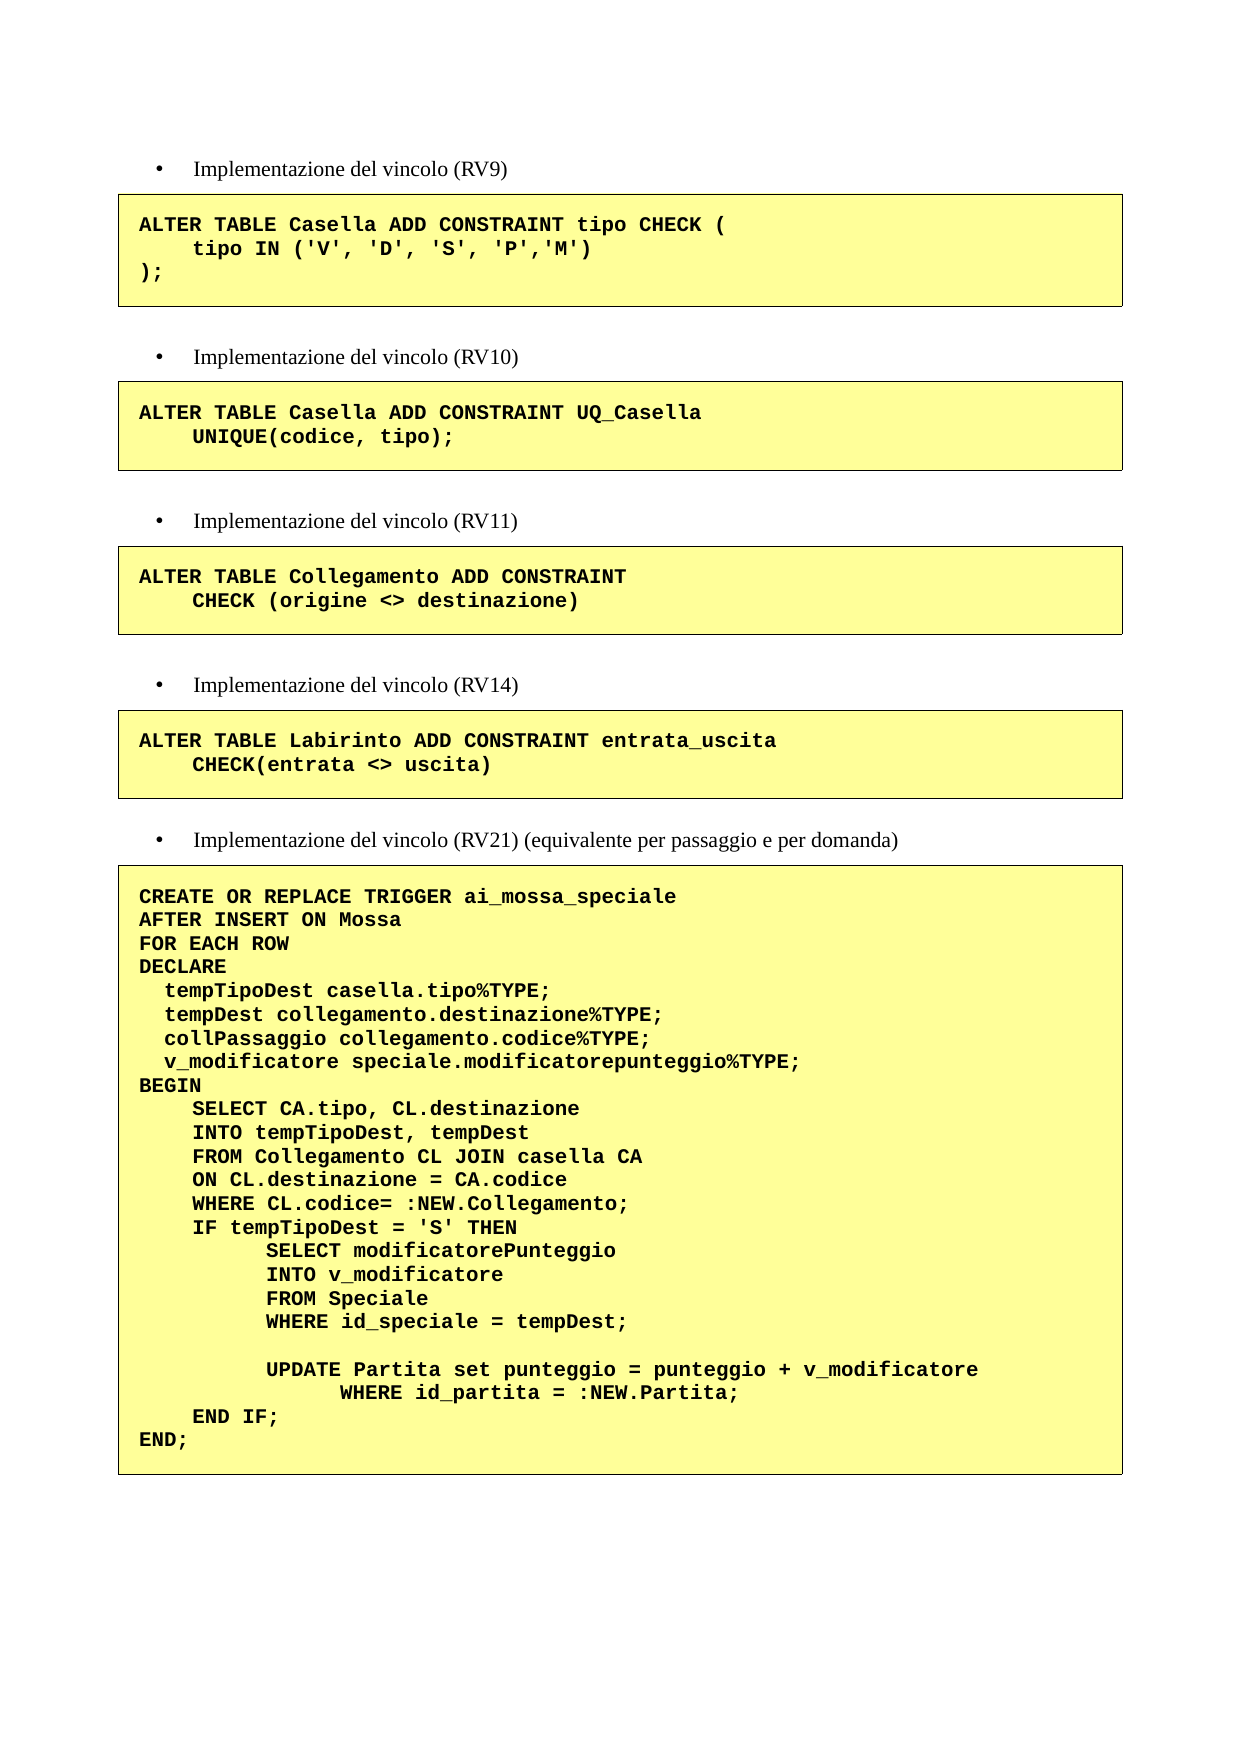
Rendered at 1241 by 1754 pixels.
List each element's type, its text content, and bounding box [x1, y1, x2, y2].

list Implementazione del vincolo (RV11) [156, 508, 1122, 533]
text ALTER TABLE Casella ADD CONSTRAINT tipo CHECK ( tipo IN ('V', 'D', 'S', 'P','M') ); [119, 195, 1122, 306]
list Implementazione del vincolo (RV21) (equivalente per passaggio e per domanda) [156, 827, 1122, 852]
text ALTER TABLE Collegamento ADD CONSTRAINT [119, 547, 1122, 569]
list Implementazione del vincolo (RV14) [156, 672, 1122, 697]
text CREATE OR REPLACE TRIGGER ai_mossa_speciale AFTER INSERT ON Mossa FOR EACH ROW DECLARE tempTipoDest casella.tipo%TYPE; tempDest collegamento.destinazione%TYPE; collPassaggio collegamento.codice%TYPE; v_modificatore speciale.modificatorepunteggio%TYPE; BEGIN SELECT CA.tipo, CL.destinazione INTO tempTipoDest, tempDest FROM Collegamento CL JOIN casella CA ON CL.destinazione = CA.codice WHERE CL.codice= :NEW.Collegamento; IF tempTipoDest = 'S' THEN SELECT modificatorePunteggio INTO v_modificatore FROM Speciale WHERE id_speciale = tempDest; UPDATE Partita set punteggio = punteggio + v_modificatore WHERE id_partita = :NEW.Partita; END IF; END; [119, 866, 1122, 1474]
list Implementazione del vincolo (RV10) [156, 344, 1122, 369]
list Implementazione del vincolo (RV9) [156, 156, 1122, 181]
text ALTER TABLE Labirinto ADD CONSTRAINT entrata_uscita [119, 711, 1122, 733]
text CHECK (origine <> destinazione) [119, 569, 1122, 634]
text ALTER TABLE Casella ADD CONSTRAINT UQ_Casella UNIQUE(codice, tipo); [119, 382, 1122, 470]
text CHECK(entrata <> uscita) [119, 733, 1122, 798]
